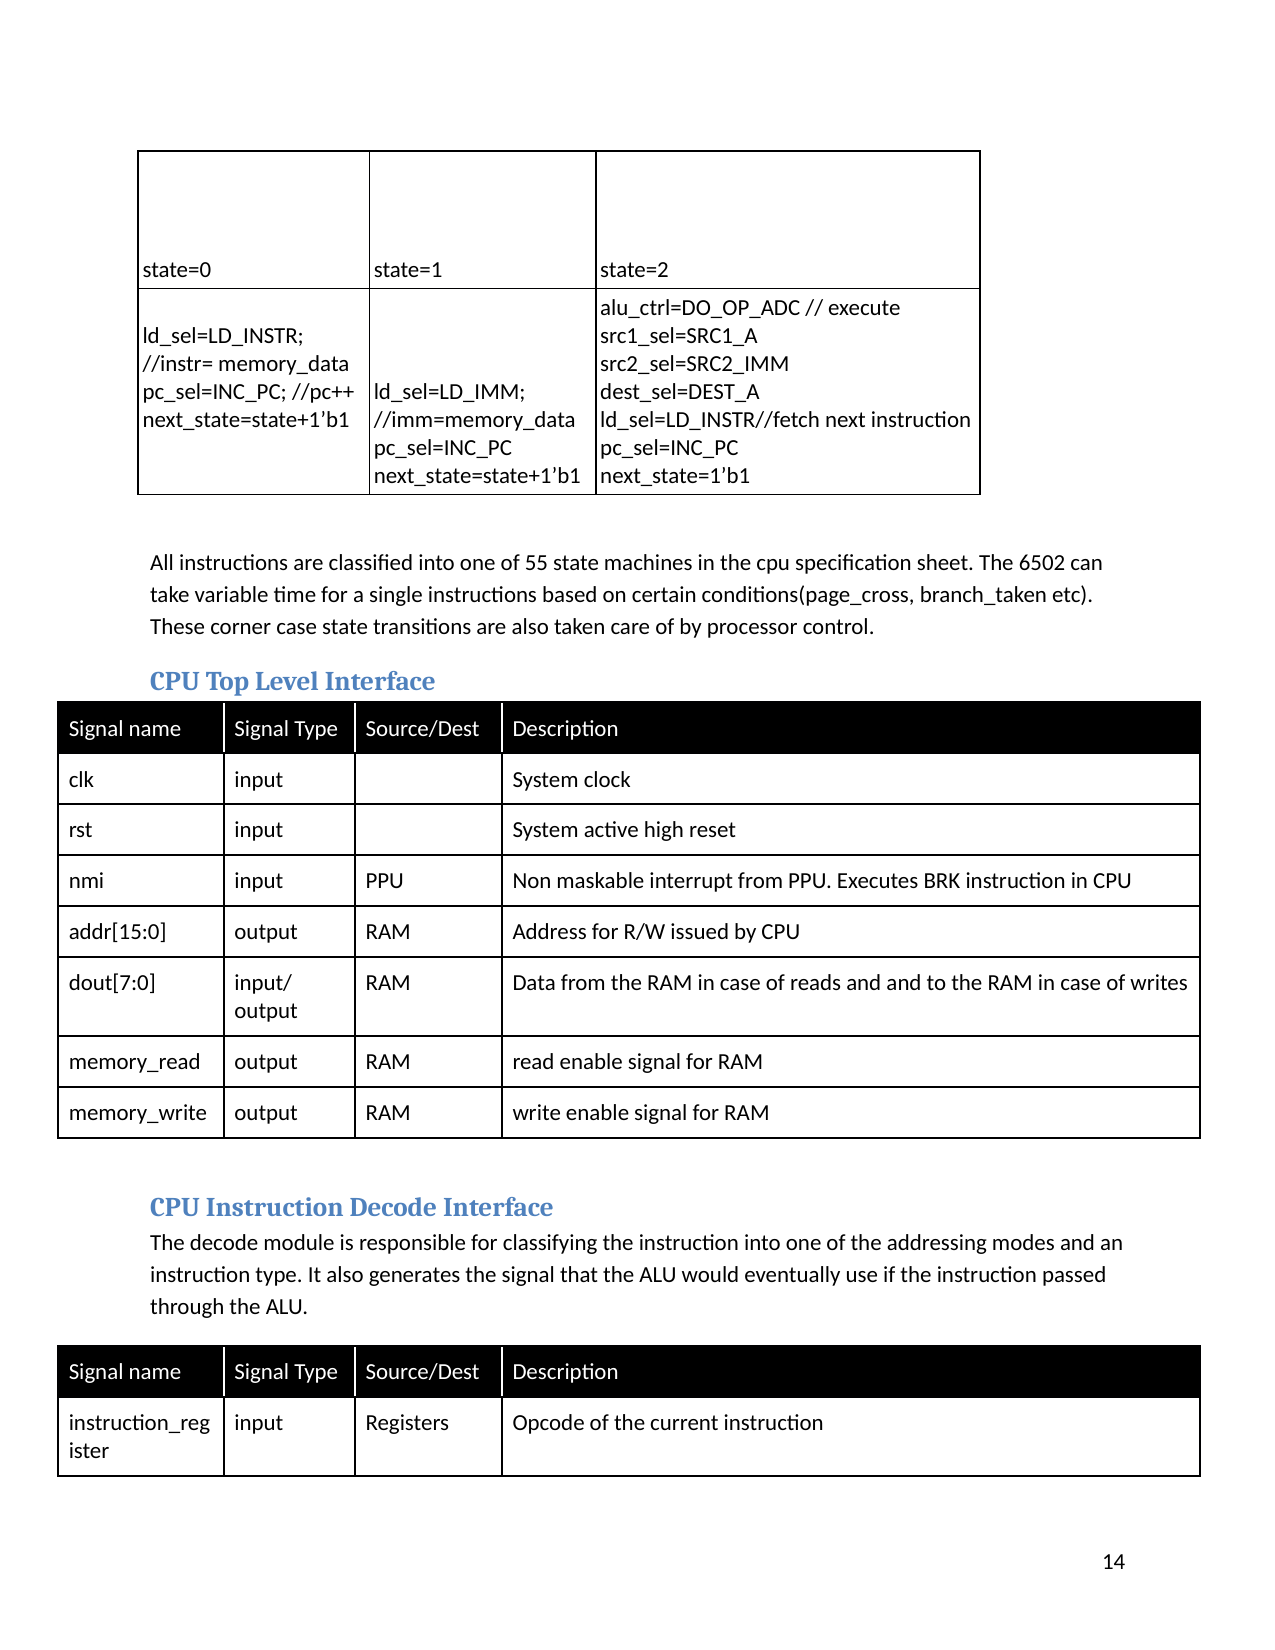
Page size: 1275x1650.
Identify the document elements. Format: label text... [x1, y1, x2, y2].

table_header state=0 [139, 152, 369, 287]
table_cell memory_read [59, 1037, 223, 1086]
table_cell input/ output [225, 958, 354, 1035]
table_header Source/Dest [356, 1347, 501, 1396]
table_header state=2 [597, 152, 979, 287]
table_cell Non maskable interrupt from PPU. Executes BRK instruction in CPU [503, 856, 1199, 905]
table_cell output [225, 1088, 354, 1137]
table_cell dout[7:0] [59, 958, 223, 1035]
table_cell Address for R/W issued by CPU [503, 907, 1199, 956]
text The decode module is responsible for classifying the instruction into one of the addressing modes and an instruction type. It also generates the signal that the ALU would eventually use if the instruction passed through the ALU. [150, 1228, 1125, 1320]
table_cell PPU [356, 856, 501, 905]
table_cell RAM [356, 1088, 501, 1137]
table_header Signal name [59, 703, 223, 752]
table_cell alu_ctrl=DO_OP_ADC // execute src1_sel=SRC1_A src2_sel=SRC2_IMM dest_sel=DEST_A ld_sel=LD_INSTR//fetch next instruction pc_sel=INC_PC next_state=1’b1 [597, 289, 979, 493]
table_cell System clock [503, 754, 1199, 803]
table_cell memory_write [59, 1088, 223, 1137]
table_header Signal Type [225, 1347, 354, 1396]
table_cell input [225, 856, 354, 905]
table_cell RAM [356, 958, 501, 1035]
table_cell input [225, 1398, 354, 1475]
table_cell output [225, 1037, 354, 1086]
table_cell instruction_register [59, 1398, 223, 1475]
table_header Description [503, 703, 1199, 752]
table_cell Opcode of the current instruction [503, 1398, 1199, 1475]
table_header Signal Type [225, 703, 354, 752]
table_cell addr[15:0] [59, 907, 223, 956]
subtitle CPU Top Level Interface [150, 666, 1125, 697]
table_cell clk [59, 754, 223, 803]
table_cell Data from the RAM in case of reads and and to the RAM in case of writes [503, 958, 1199, 1035]
table_cell ld_sel=LD_INSTR; //instr= memory_data pc_sel=INC_PC; //pc++ next_state=state+1’b1 [139, 289, 369, 493]
table_cell RAM [356, 907, 501, 956]
table_header state=1 [370, 152, 595, 287]
table_cell RAM [356, 1037, 501, 1086]
table_cell ld_sel=LD_IMM; //imm=memory_data pc_sel=INC_PC next_state=state+1’b1 [370, 289, 595, 493]
table_cell nmi [59, 856, 223, 905]
table_cell rst [59, 805, 223, 854]
table_cell System active high reset [503, 805, 1199, 854]
table_cell input [225, 805, 354, 854]
text All instructions are classified into one of 55 state machines in the cpu specification sheet. The 6502 can take variable time for a single instructions based on certain conditions(page_cross, branch_taken etc). These corner case state transitions are also taken care of by processor control. [150, 548, 1125, 641]
table_cell input [225, 754, 354, 803]
table_header Description [503, 1347, 1199, 1396]
subtitle CPU Instruction Decode Interface [150, 1192, 1125, 1223]
table_cell write enable signal for RAM [503, 1088, 1199, 1137]
table_cell Registers [356, 1398, 501, 1475]
table_cell read enable signal for RAM [503, 1037, 1199, 1086]
table_header Source/Dest [356, 703, 501, 752]
table_header Signal name [59, 1347, 223, 1396]
table_cell [356, 805, 501, 854]
table_cell output [225, 907, 354, 956]
table_cell [356, 754, 501, 803]
